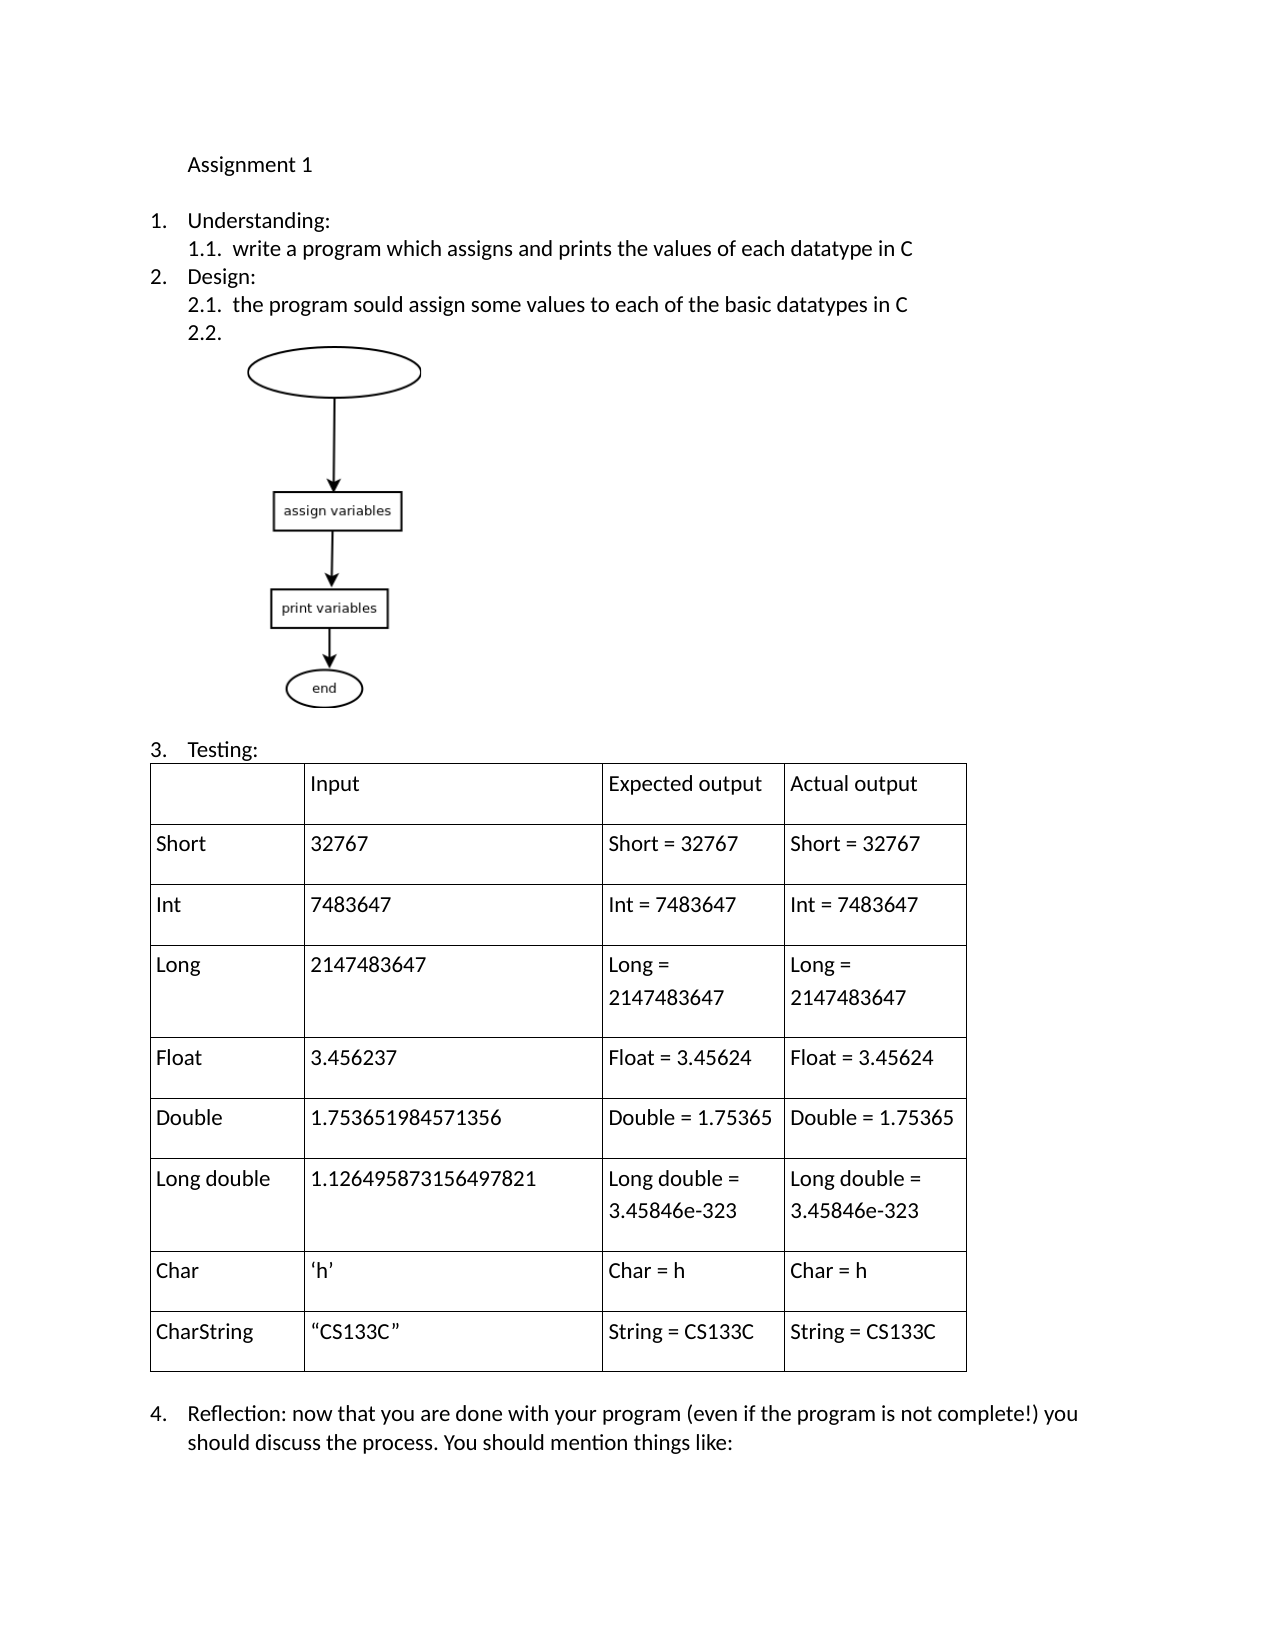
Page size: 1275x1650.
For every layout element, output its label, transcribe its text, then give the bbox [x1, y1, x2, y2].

list Testing: [150, 735, 1125, 763]
table_cell Double = 1.75365 [785, 1099, 966, 1158]
table_cell Int = 7483647 [603, 885, 784, 944]
table_cell String = CS133C [785, 1312, 966, 1371]
table_cell Long = 2147483647 [785, 946, 966, 1037]
list Reflection: now that you are done with your program (even if the program is not complete!) you should discuss the process. You should mention things like: [150, 1399, 1125, 1456]
table_cell 32767 [305, 825, 602, 884]
table_header Expected output [603, 764, 784, 824]
table_cell CharString [151, 1312, 304, 1371]
picture [247, 346, 422, 708]
table_cell Long = 2147483647 [603, 946, 784, 1037]
table_cell Double [151, 1099, 304, 1158]
table_cell Long double = 3.45846e-323 [785, 1159, 966, 1251]
table_cell 2147483647 [305, 946, 602, 1037]
table_header Input [305, 764, 602, 824]
list write a program which assigns and prints the values of each datatype in C [187, 234, 1125, 262]
table_cell Int [151, 885, 304, 944]
table_cell Float = 3.45624 [603, 1038, 784, 1098]
table_header Actual output [785, 764, 966, 824]
table_cell String = CS133C [603, 1312, 784, 1371]
table_cell Long double [151, 1159, 304, 1251]
table_cell 1.753651984571356 [305, 1099, 602, 1158]
table_cell “CS133C” [305, 1312, 602, 1371]
table_cell Float = 3.45624 [785, 1038, 966, 1098]
table_header [151, 764, 304, 824]
table_cell Short = 32767 [603, 825, 784, 884]
table_cell Long double = 3.45846e-323 [603, 1159, 784, 1251]
table_cell Long [151, 946, 304, 1037]
table_cell ‘h’ [305, 1252, 602, 1311]
text Assignment 1 [187, 150, 1125, 178]
table_cell Double = 1.75365 [603, 1099, 784, 1158]
list the program sould assign some values to each of the basic datatypes in C [187, 290, 1125, 318]
table_cell 7483647 [305, 885, 602, 944]
list Understanding: [150, 206, 1125, 234]
table_cell 1.126495873156497821 [305, 1159, 602, 1251]
table_cell Short = 32767 [785, 825, 966, 884]
table_cell Char = h [785, 1252, 966, 1311]
table_cell Short [151, 825, 304, 884]
table_cell Char = h [603, 1252, 784, 1311]
table_cell Char [151, 1252, 304, 1311]
list Design: [150, 262, 1125, 290]
table_cell Int = 7483647 [785, 885, 966, 944]
table_cell Float [151, 1038, 304, 1098]
table_cell 3.456237 [305, 1038, 602, 1098]
